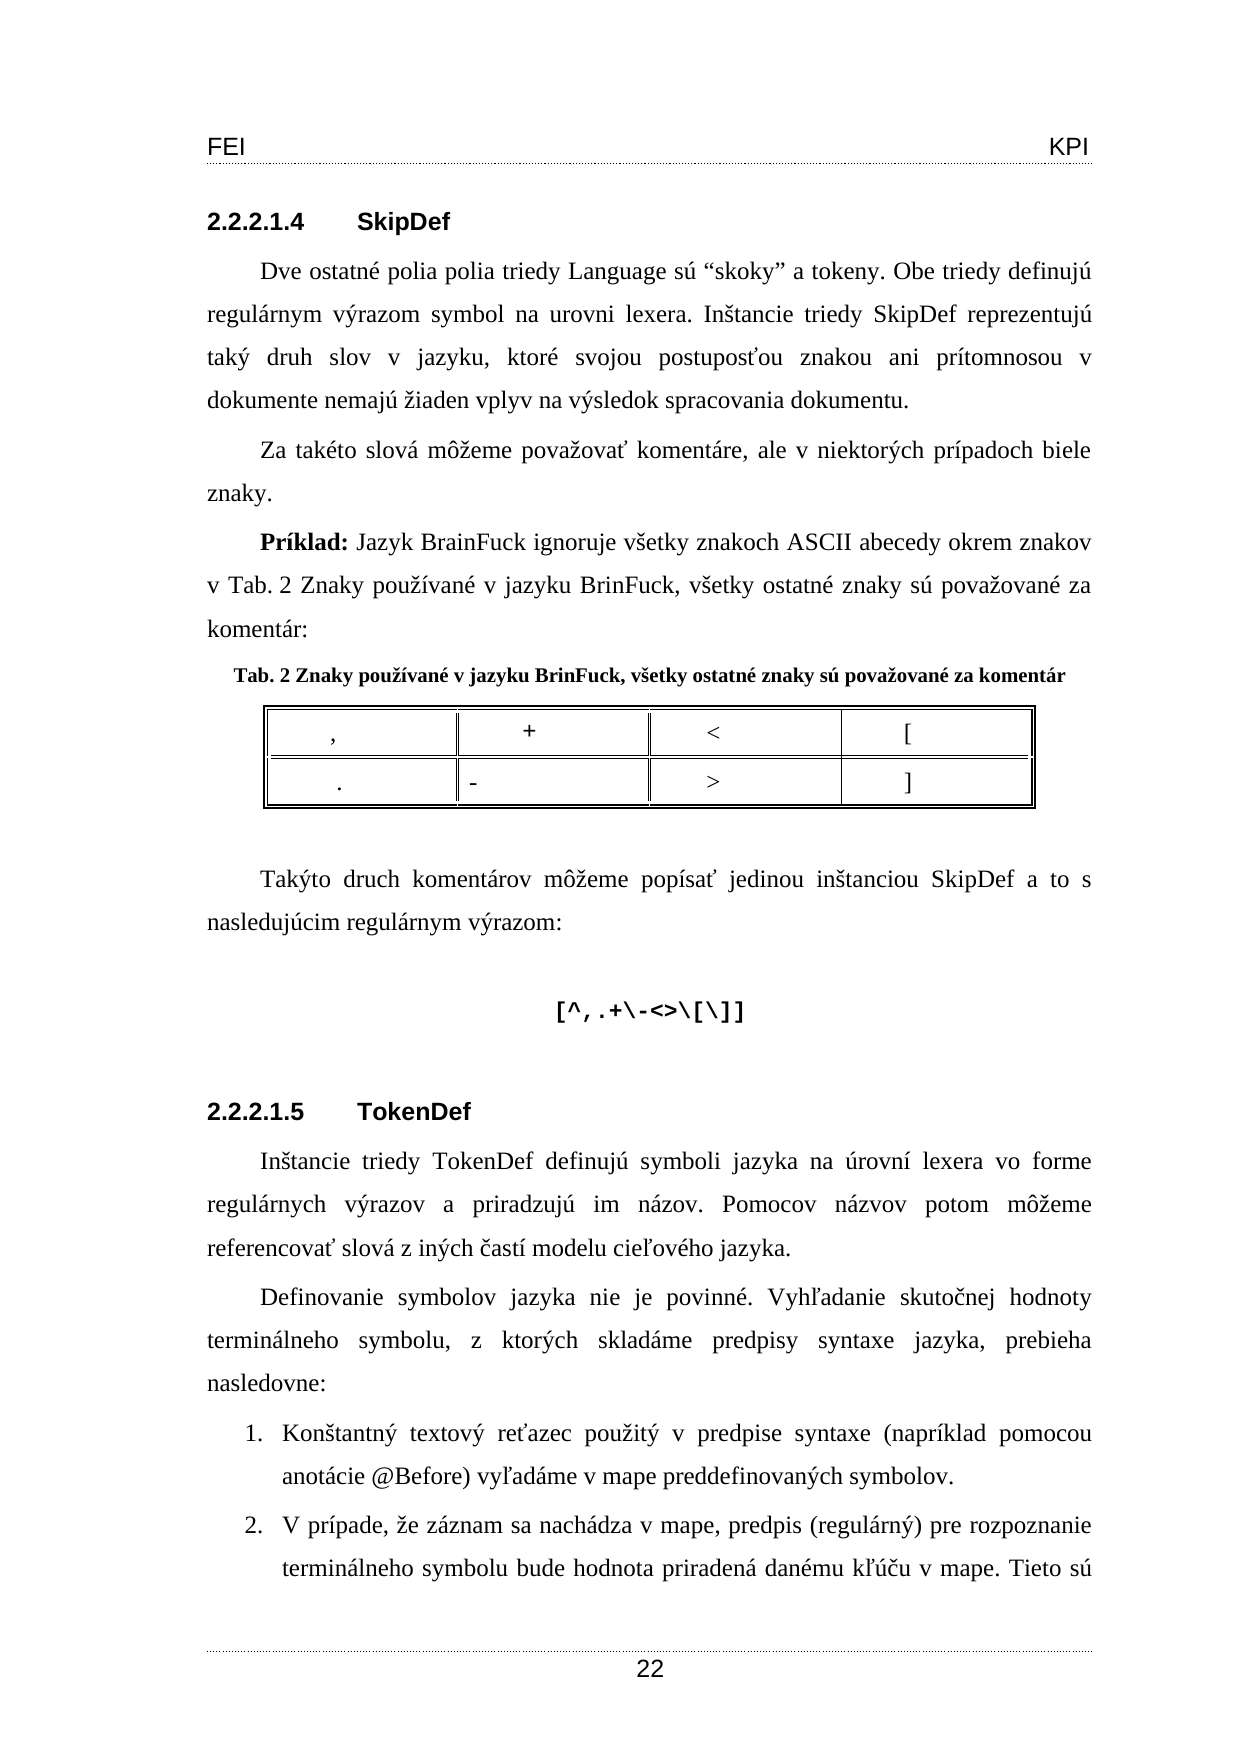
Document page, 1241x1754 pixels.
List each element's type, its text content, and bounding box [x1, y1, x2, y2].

table_cell > [650, 759, 841, 804]
table_header < [650, 710, 841, 755]
text Takýto druch komentárov môžeme popísať jedinou inštanciou SkipDef a to s nasledujúcim regulárnym výrazom: [207, 864, 1092, 936]
table_header [ [842, 710, 1031, 755]
text [^,.+\-<>\[\]] [207, 1000, 1092, 1026]
list V prípade, že záznam sa nachádza v mape, predpis (regulárný) pre rozpoznanie terminálneho symbolu bude hodnota priradená danému kľúču v mape. Tieto sú [244, 1510, 1092, 1582]
table_cell . [266, 755, 458, 804]
list SkipDef [207, 207, 1092, 236]
table_cell - [458, 755, 650, 804]
list Konštantný textový reťazec použitý v predpise syntaxe (napríklad pomocou anotácie @Before) vyľadáme v mape preddefinovaných symbolov. [244, 1418, 1092, 1489]
text Tab. 2 Znaky používané v jazyku BrinFuck, všetky ostatné znaky sú považované za komentár [207, 663, 1092, 687]
table_header + [458, 707, 650, 755]
text Inštancie triedy TokenDef definujú symboli jazyka na úrovní lexera vo forme regulárnych výrazov a priradzujú im názov. Pomocov názvov potom môžeme referencovať slová z iných častí modelu cieľového jazyka. [207, 1146, 1092, 1261]
list TokenDef [207, 1097, 1092, 1126]
text Za takéto slová môžeme považovať komentáre, ale v niektorých prípadoch biele znaky. [207, 435, 1092, 507]
text Definovanie symbolov jazyka nie je povinné. Vyhľadanie skutočnej hodnoty terminálneho symbolu, z ktorých skladáme predpisy syntaxe jazyka, prebieha nasledovne: [207, 1282, 1092, 1397]
text Príklad: Jazyk BrainFuck ignoruje všetky znakoch ASCII abecedy okrem znakov v Tab. 2 Znaky používané v jazyku BrinFuck, všetky ostatné znaky sú považované za komentár: [207, 527, 1092, 642]
table_header , [266, 707, 458, 755]
text Dve ostatné polia polia triedy Language sú “skoky” a tokeny. Obe triedy definujú regulárnym výrazom symbol na urovni lexera. Inštancie triedy SkipDef reprezentujú taký druh slov v jazyku, ktoré svojou postuposťou znakou ani prítomnosou v dokumente nemajú žiaden vplyv na výsledok spracovania dokumentu. [207, 256, 1092, 414]
table_cell ] [842, 755, 1033, 804]
